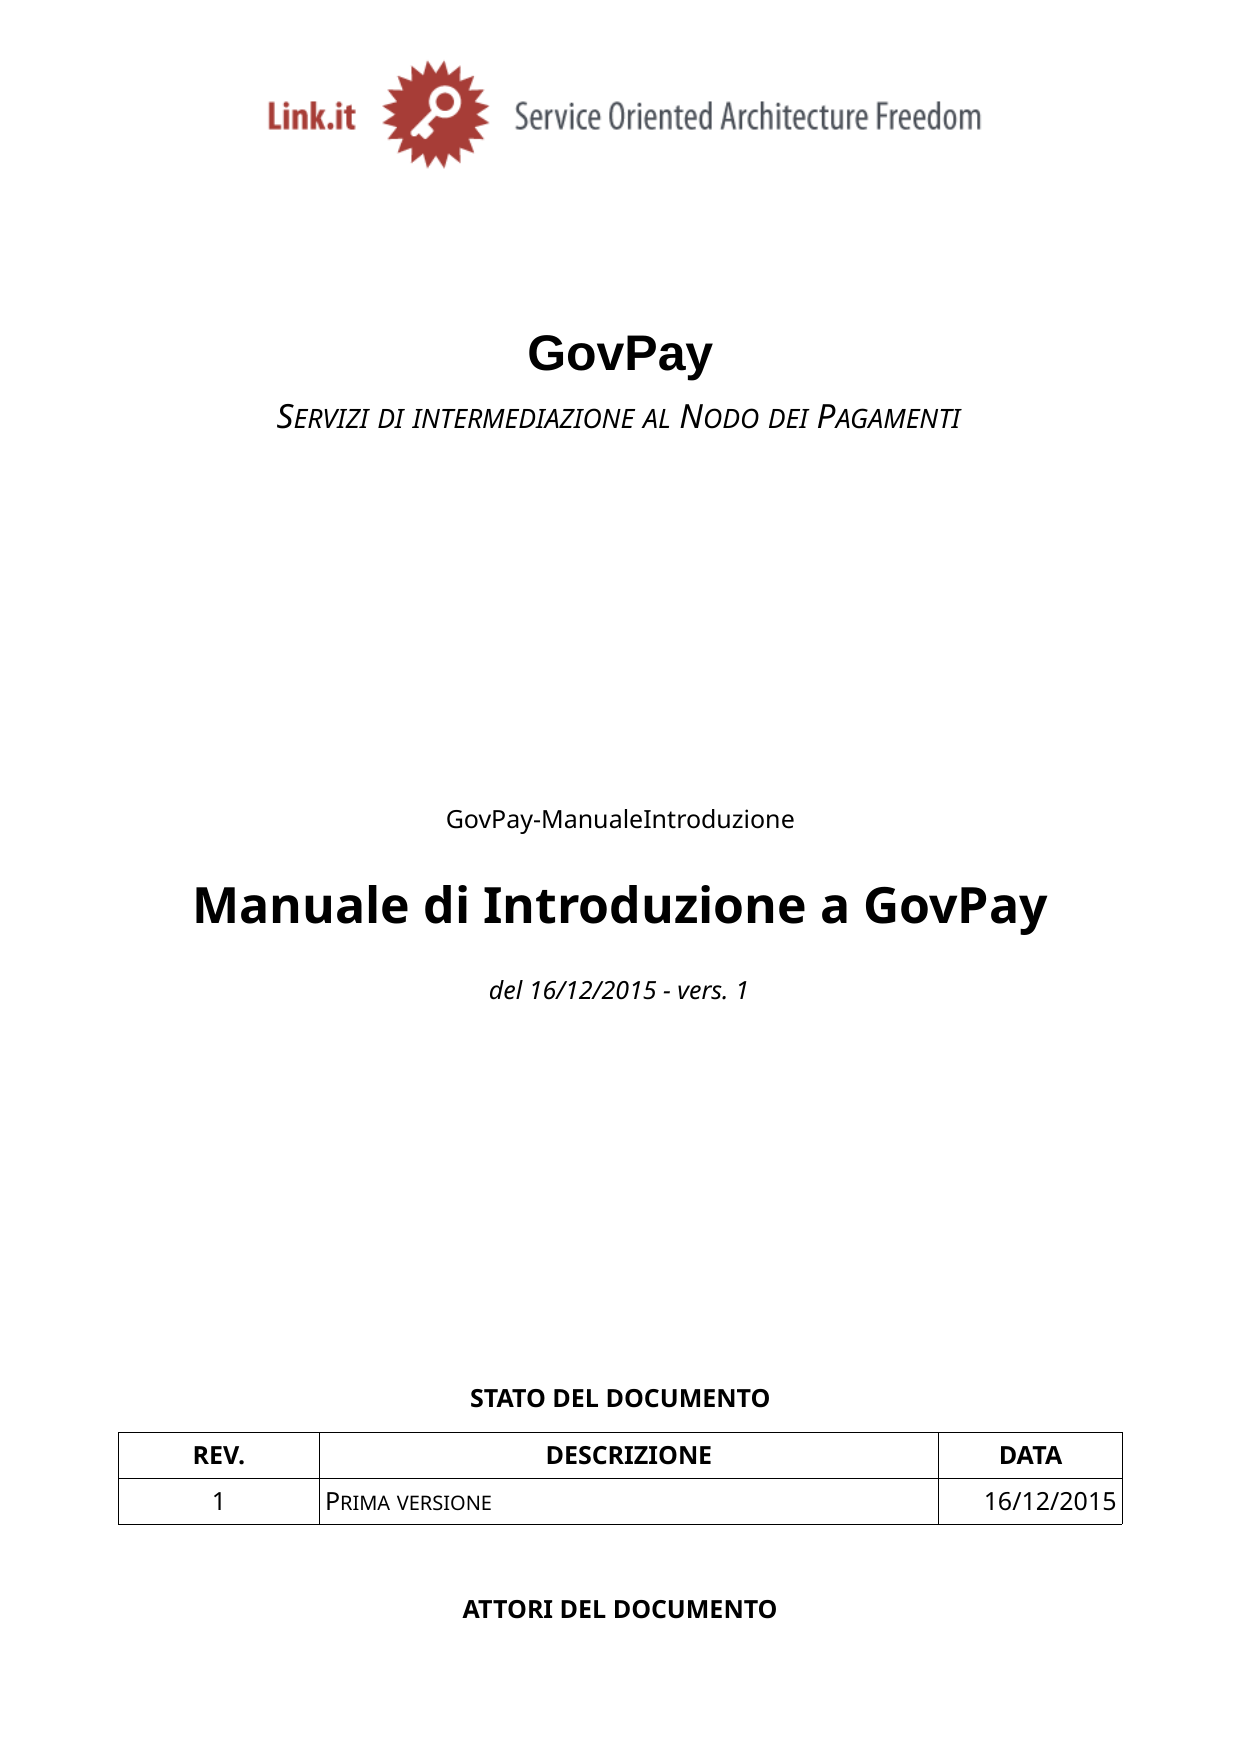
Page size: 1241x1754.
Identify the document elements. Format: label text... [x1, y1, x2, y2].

table_header REV. [119, 1433, 319, 1478]
text STATO DEL DOCUMENTO [118, 1381, 1122, 1415]
table_header DESCRIZIONE [320, 1433, 938, 1478]
table_cell 1 [119, 1479, 319, 1523]
text del 16/12/2015 - vers. 1 [118, 972, 1122, 1006]
text Servizi di intermediazione al Nodo dei Pagamenti [118, 393, 1122, 439]
table_cell Prima versione [320, 1479, 938, 1523]
table_cell 16/12/2015 [939, 1479, 1122, 1523]
text ATTORI DEL DOCUMENTO [118, 1592, 1122, 1626]
text Manuale di Introduzione a GovPay [118, 870, 1122, 938]
table_header DATA [939, 1433, 1122, 1478]
text GovPay-ManualeIntroduzione [118, 802, 1122, 836]
subtitle GovPay [118, 323, 1122, 381]
picture [146, 52, 1081, 178]
